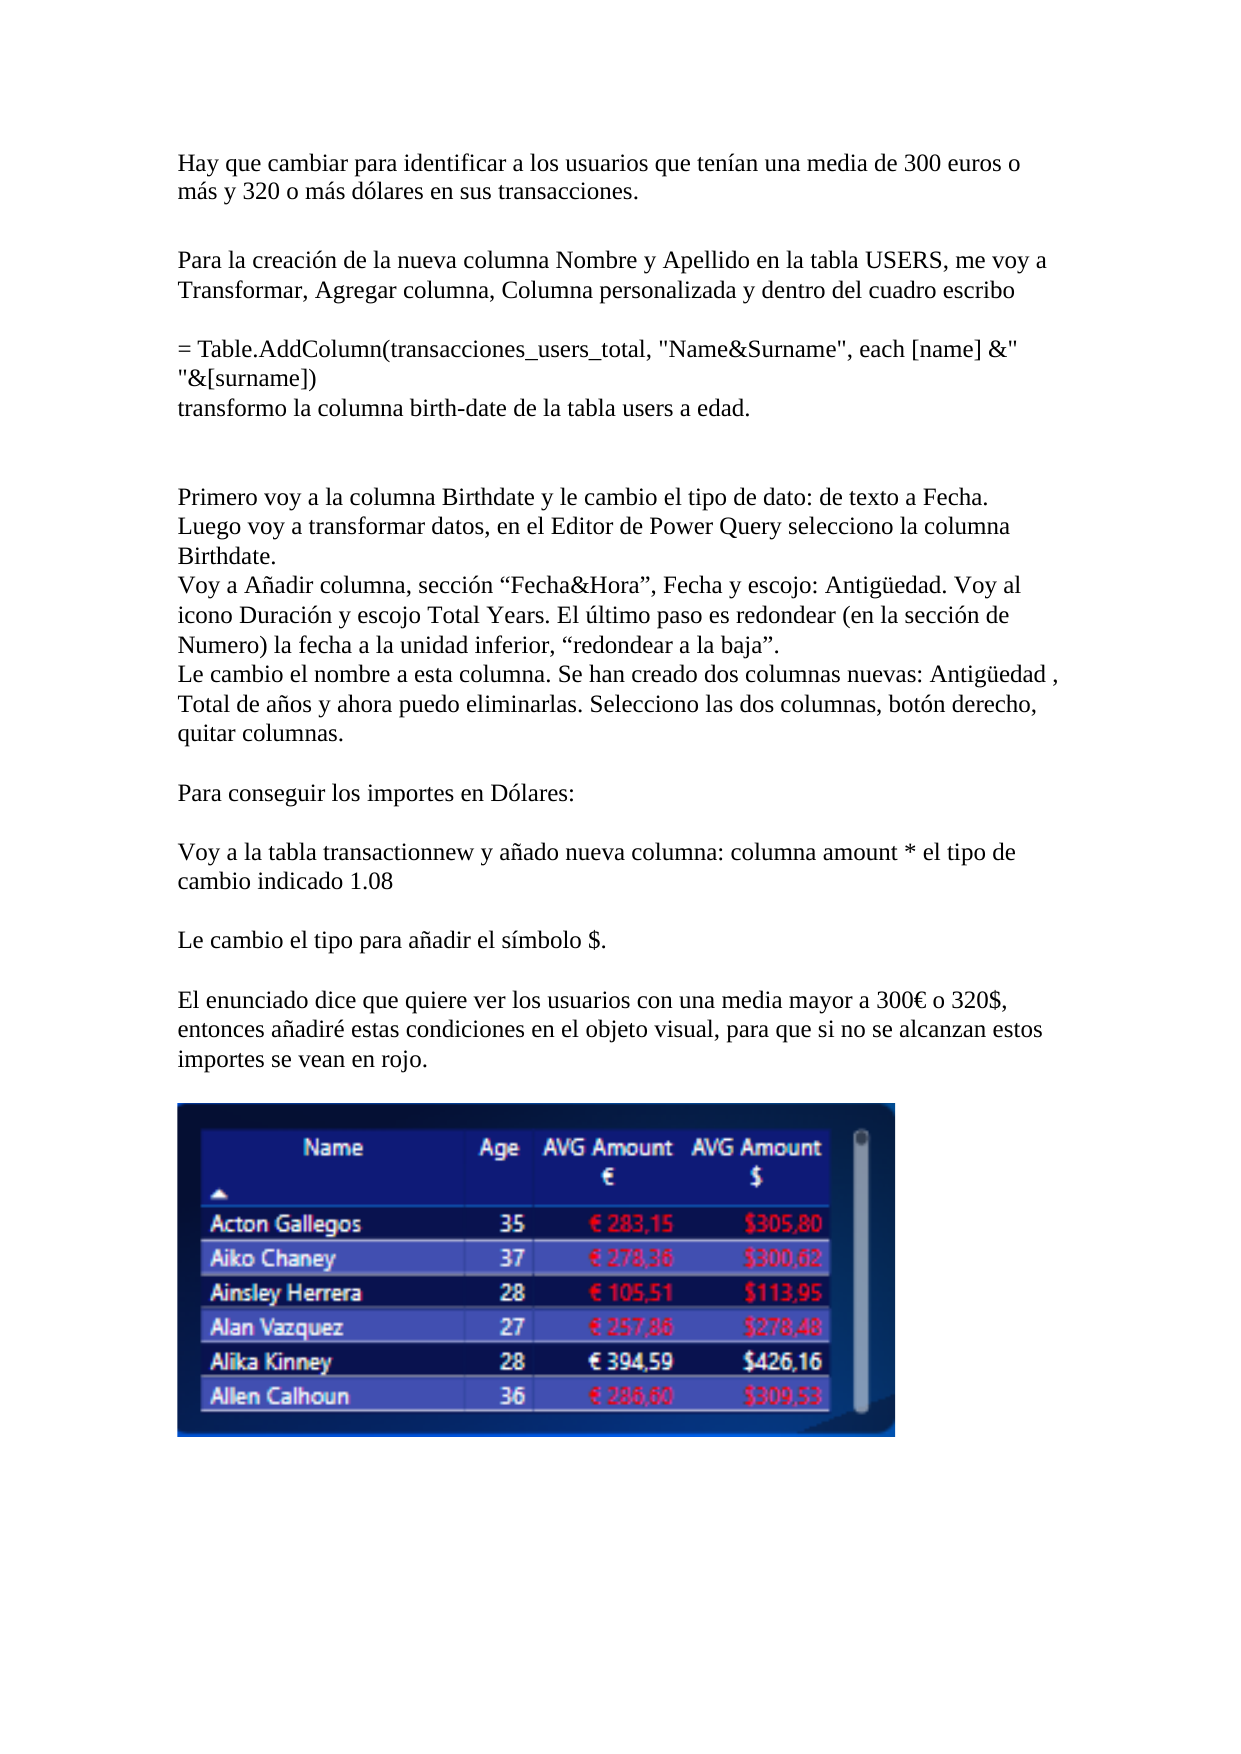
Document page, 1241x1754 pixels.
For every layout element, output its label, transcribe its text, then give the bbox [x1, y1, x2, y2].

text El enunciado dice que quiere ver los usuarios con una media mayor a 300€ o 320$, entonces añadiré estas condiciones en el objeto visual, para que si no se alcanzan estos importes se vean en rojo. [177, 985, 1063, 1073]
text Voy a Añadir columna, sección “Fecha&Hora”, Fecha y escojo: Antigüedad. Voy al icono Duración y escojo Total Years. El último paso es redondear (en la sección de Numero) la fecha a la unidad inferior, “redondear a la baja”. [177, 571, 1063, 658]
text Le cambio el tipo para añadir el símbolo $. [177, 926, 1063, 954]
text Le cambio el nombre a esta columna. Se han creado dos columnas nuevas: Antigüedad , Total de años y ahora puedo eliminarlas. Selecciono las dos columnas, botón derecho, quitar columnas. [177, 659, 1063, 747]
text Luego voy a transformar datos, en el Editor de Power Query selecciono la columna Birthdate. [177, 511, 1063, 570]
text Hay que cambiar para identificar a los usuarios que tenían una media de 300 euros o más y 320 o más dólares en sus transacciones. [177, 148, 1063, 205]
text Para la creación de la nueva columna Nombre y Apellido en la tabla USERS, me voy a Transformar, Agregar columna, Columna personalizada y dentro del cuadro escribo [177, 245, 1063, 303]
text Para conseguir los importes en Dólares: [177, 778, 1063, 806]
text transformo la columna birth-date de la tabla users a edad. [177, 393, 1063, 422]
text = Table.AddColumn(transacciones_users_total, "Name&Surname", each [name] &" "&[surname]) [177, 334, 1063, 392]
text Voy a la tabla transactionnew y añado nueva columna: columna amount * el tipo de cambio indicado 1.08 [177, 837, 1063, 895]
text Primero voy a la columna Birthdate y le cambio el tipo de dato: de texto a Fecha. [177, 482, 1063, 511]
